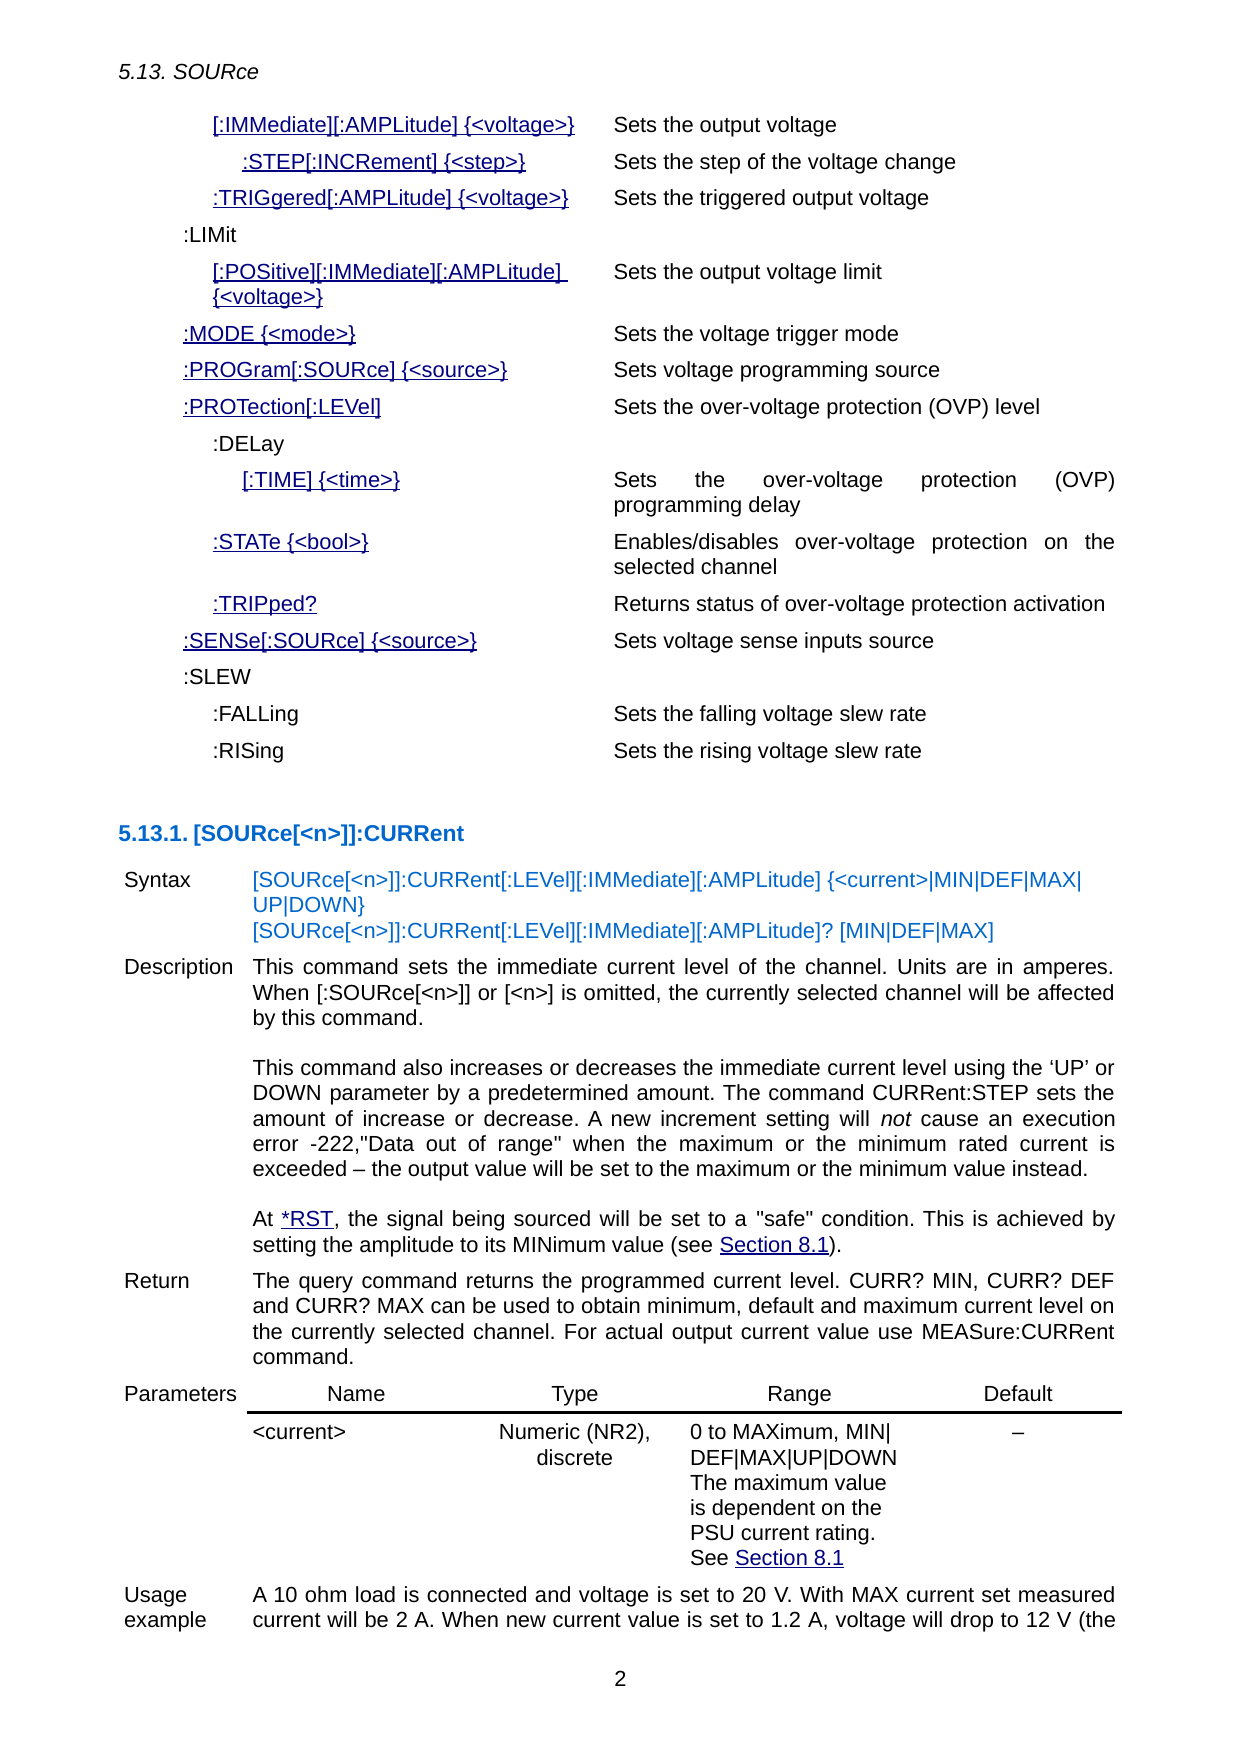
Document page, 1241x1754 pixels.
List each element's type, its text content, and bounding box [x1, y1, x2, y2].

table_cell [:TIME] {<time>} [118, 461, 608, 523]
table_cell Return [118, 1263, 247, 1375]
table_cell [608, 659, 1122, 695]
table_cell Sets the voltage trigger mode [608, 315, 1122, 351]
table_cell Sets voltage sense inputs source [608, 622, 1122, 658]
table_cell Sets voltage programming source [608, 351, 1122, 388]
table_cell Default [914, 1375, 1122, 1411]
table_cell Sets the over-voltage protection (OVP) programming delay [608, 461, 1122, 523]
table_cell :STATe {<bool>} [118, 523, 608, 585]
table_cell :TRIGgered[:AMPLitude] {<voltage>} [118, 180, 608, 216]
table_cell This command sets the immediate current level of the channel. Units are in amperes. When [:SOURce[<n>]] or [<n>] is omitted, the currently selected channel will be affected by this command. This command also increases or decreases the immediate current level using the ‘UP’ or DOWN parameter by a predetermined amount. The command CURRent:STEP sets the amount of increase or decrease. A new increment setting will not cause an execution error -222,"Data out of range" when the maximum or the minimum rated current is exceeded – the output value will be set to the maximum or the minimum value instead. At *RST, the signal being sourced will be set to a "safe" condition. This is achieved by setting the amplitude to its MINimum value (see Section 8.1). [247, 949, 1122, 1262]
table_cell [608, 216, 1122, 253]
table_cell :PROGram[:SOURce] {<source>} [118, 351, 608, 388]
table_cell <current> [247, 1414, 465, 1576]
subtitle [SOURce[<n>]]:CURRent [118, 820, 1122, 847]
table_cell Description [118, 949, 247, 1262]
table_cell :SENSe[:SOURce] {<source>} [118, 622, 608, 658]
table_cell :PROTection[:LEVel] [118, 388, 608, 425]
table_header [SOURce[<n>]]:CURRent[:LEVel][:IMMediate][:AMPLitude] {<current>|MIN|DEF|MAX|UP|DOWN} [SOURce[<n>]]:CURRent[:LEVel][:IMMediate][:AMPLitude]? [MIN|DEF|MAX] [247, 861, 1122, 948]
table_cell :SLEW [118, 659, 608, 695]
table_cell Sets the output voltage limit [608, 253, 1122, 315]
table_cell Returns status of over-voltage protection activation [608, 585, 1122, 622]
table_cell Sets the output voltage [608, 106, 1122, 143]
table_cell Numeric (NR2), discrete [465, 1414, 684, 1576]
table_cell :DELay [118, 425, 608, 461]
table_cell 0 to MAXimum, MIN|DEF|MAX|UP|DOWN The maximum value is dependent on the PSU current rating. See Section 8.1 [684, 1414, 914, 1576]
table_cell :MODE {<mode>} [118, 315, 608, 351]
table_cell Parameters [118, 1375, 247, 1576]
table_cell Usage example [118, 1576, 247, 1638]
table_header Syntax [118, 861, 247, 948]
table_cell :RISing [118, 732, 608, 768]
table_cell A 10 ohm load is connected and voltage is set to 20 V. With MAX current set measured current will be 2 A. When new current value is set to 1.2 A, voltage will drop to 12 V (the [247, 1576, 1122, 1638]
table_cell [608, 425, 1122, 461]
table_cell Sets the rising voltage slew rate [608, 732, 1122, 768]
table_cell Sets the falling voltage slew rate [608, 695, 1122, 732]
table_cell :STEP[:INCRement] {<step>} [118, 143, 608, 179]
table_cell The query command returns the programmed current level. CURR? MIN, CURR? DEF and CURR? MAX can be used to obtain minimum, default and maximum current level on the currently selected channel. For actual output current value use MEASure:CURRent command. [247, 1263, 1122, 1375]
table_cell Enables/disables over-voltage protection on the selected channel [608, 523, 1122, 585]
table_cell [:IMMediate][:AMPLitude] {<voltage>} [118, 106, 608, 143]
table_cell Sets the step of the voltage change [608, 143, 1122, 179]
table_cell Range [684, 1375, 914, 1411]
table_cell Type [465, 1375, 684, 1411]
table_cell [:POSitive][:IMMediate][:AMPLitude] {<voltage>} [118, 253, 608, 315]
table_cell Sets the triggered output voltage [608, 180, 1122, 216]
table_cell :FALLing [118, 695, 608, 732]
table_cell – [914, 1414, 1122, 1576]
table_cell Name [247, 1375, 465, 1411]
table_cell Sets the over-voltage protection (OVP) level [608, 388, 1122, 425]
table_cell :LIMit [118, 216, 608, 253]
table_cell :TRIPped? [118, 585, 608, 622]
